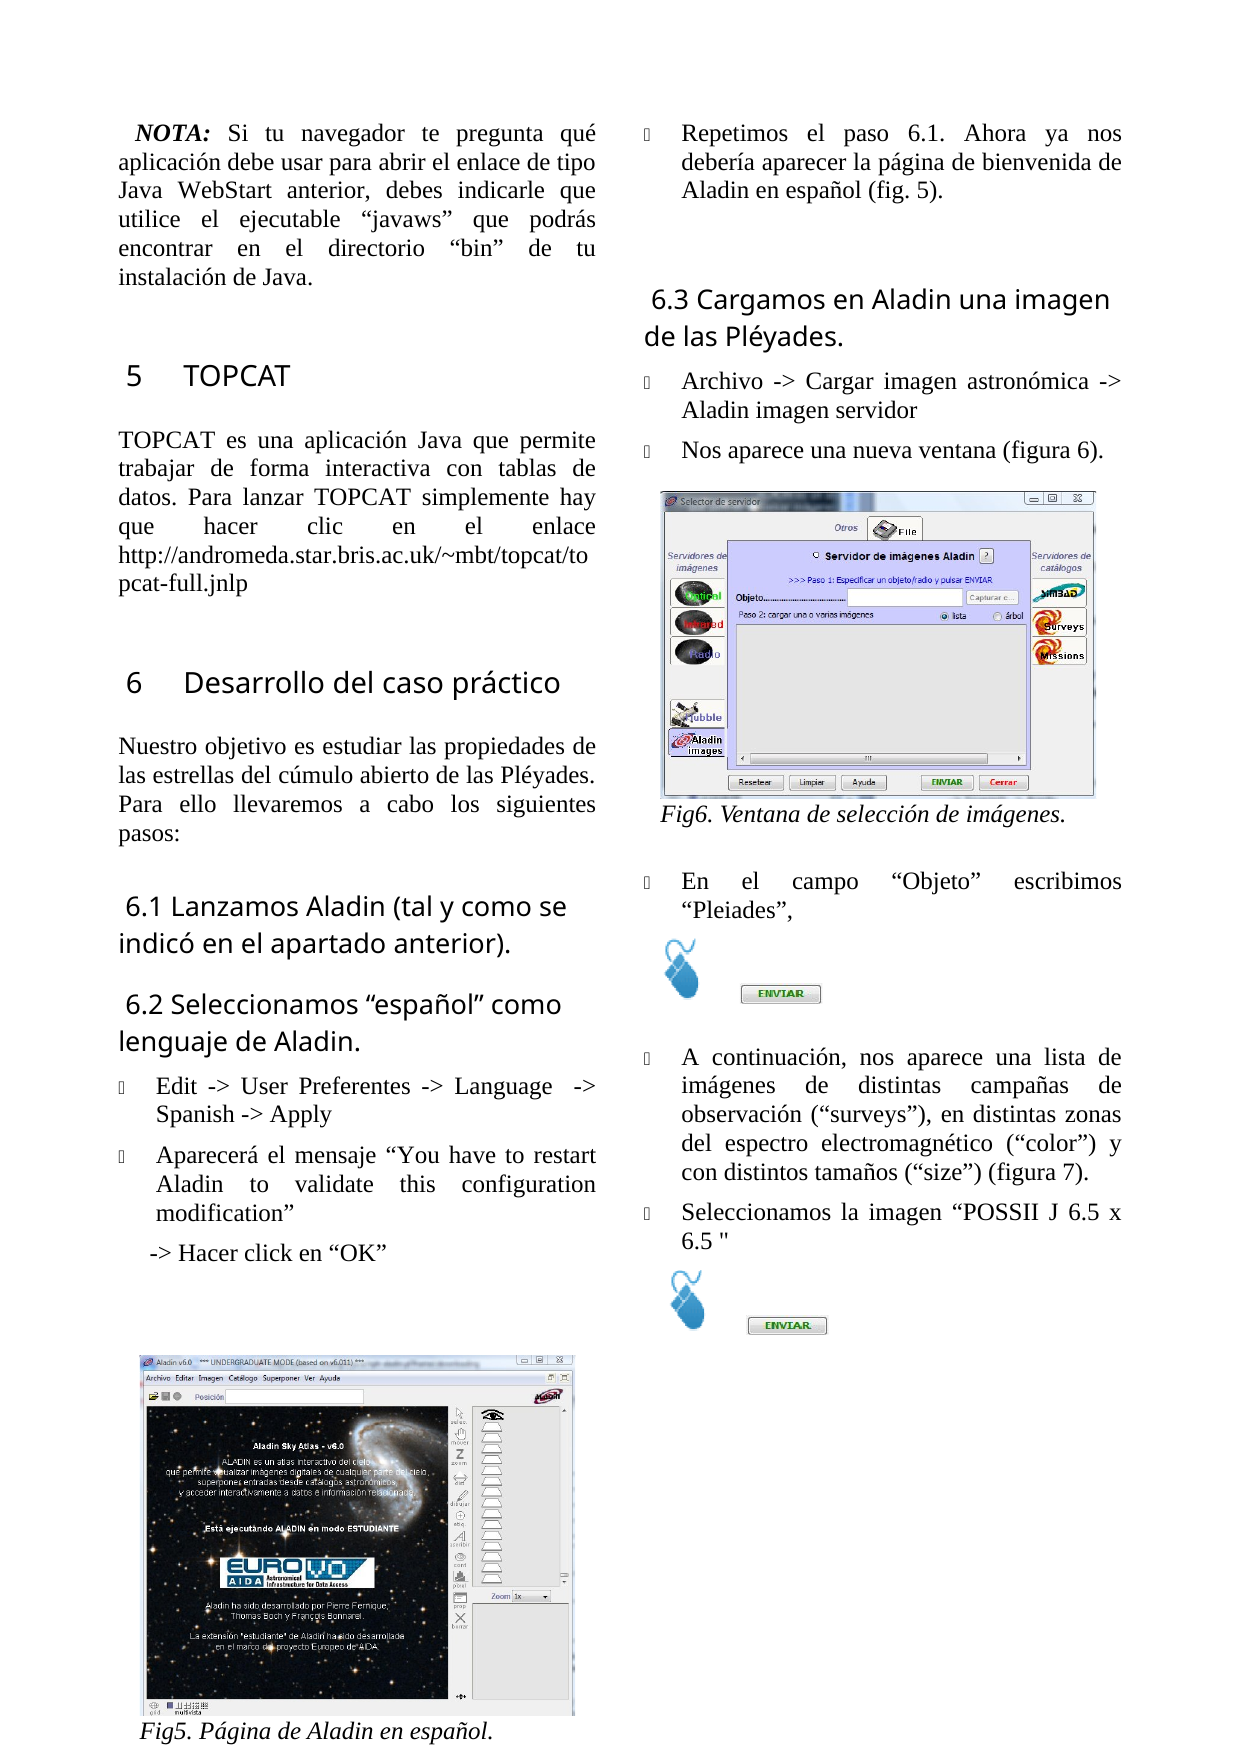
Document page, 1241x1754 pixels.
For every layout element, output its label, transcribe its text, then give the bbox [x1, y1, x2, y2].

picture [660, 491, 1097, 799]
title Lanzamos Aladin (tal y como se indicó en el apartado anterior). [118, 888, 596, 962]
text NOTA: Si tu navegador te pregunta qué aplicación debe usar para abrir el enlace de tipo Java WebStart anterior, debes indicarle que utilice el ejecutable “javaws” que podrás encontrar en el directorio “bin” de tu instalación de Java. [118, 118, 596, 291]
picture [139, 1355, 576, 1716]
text -> Hacer click en “OK” [118, 1238, 596, 1267]
text TOPCAT es una aplicación Java que permite trabajar de forma interactiva con tablas de datos. Para lanzar TOPCAT simplemente hay que hacer clic en el enlace http://andromeda.star.bris.ac.uk/~mbt/topcat/topcat-full.jnlp [118, 425, 596, 597]
title Desarrollo del caso práctico [118, 662, 596, 702]
list Edit -> User Preferentes -> Language -> Spanish -> Apply [118, 1071, 596, 1128]
list Nos aparece una nueva ventana (figura 6). [644, 435, 1122, 464]
title TOPCAT [118, 356, 596, 395]
title Cargamos en Aladin una imagen de las Pléyades. [644, 280, 1122, 354]
list A continuación, nos aparece una lista de imágenes de distintas campañas de observación (“surveys”), en distintas zonas del espectro electromagnético (“color”) y con distintos tamaños (“size”) (figura 7). [644, 1042, 1122, 1186]
list Archivo -> Cargar imagen astronómica -> Aladin imagen servidor [644, 366, 1122, 423]
text Nuestro objetivo es estudiar las propiedades de las estrellas del cúmulo abierto de las Pléyades. Para ello llevaremos a cabo los siguientes pasos: [118, 731, 596, 846]
text Fig6. Ventana de selección de imágenes. [660, 799, 1096, 827]
list Seleccionamos la imagen “POSSII J 6.5 x 6.5 " [644, 1197, 1122, 1255]
title Seleccionamos “español” como lenguaje de Aladin. [118, 985, 596, 1059]
list Aparecerá el mensaje “You have to restart Aladin to validate this configuration modification” [118, 1140, 596, 1226]
list Repetimos el paso 6.1. Ahora ya nos debería aparecer la página de bienvenida de Aladin en español (fig. 5). [644, 118, 1122, 204]
list En el campo “Objeto” escribimos “Pleiades”, [644, 866, 1122, 923]
picture [739, 983, 823, 1004]
picture [746, 1315, 829, 1335]
text Fig5. Página de Aladin en español. [139, 1716, 575, 1745]
